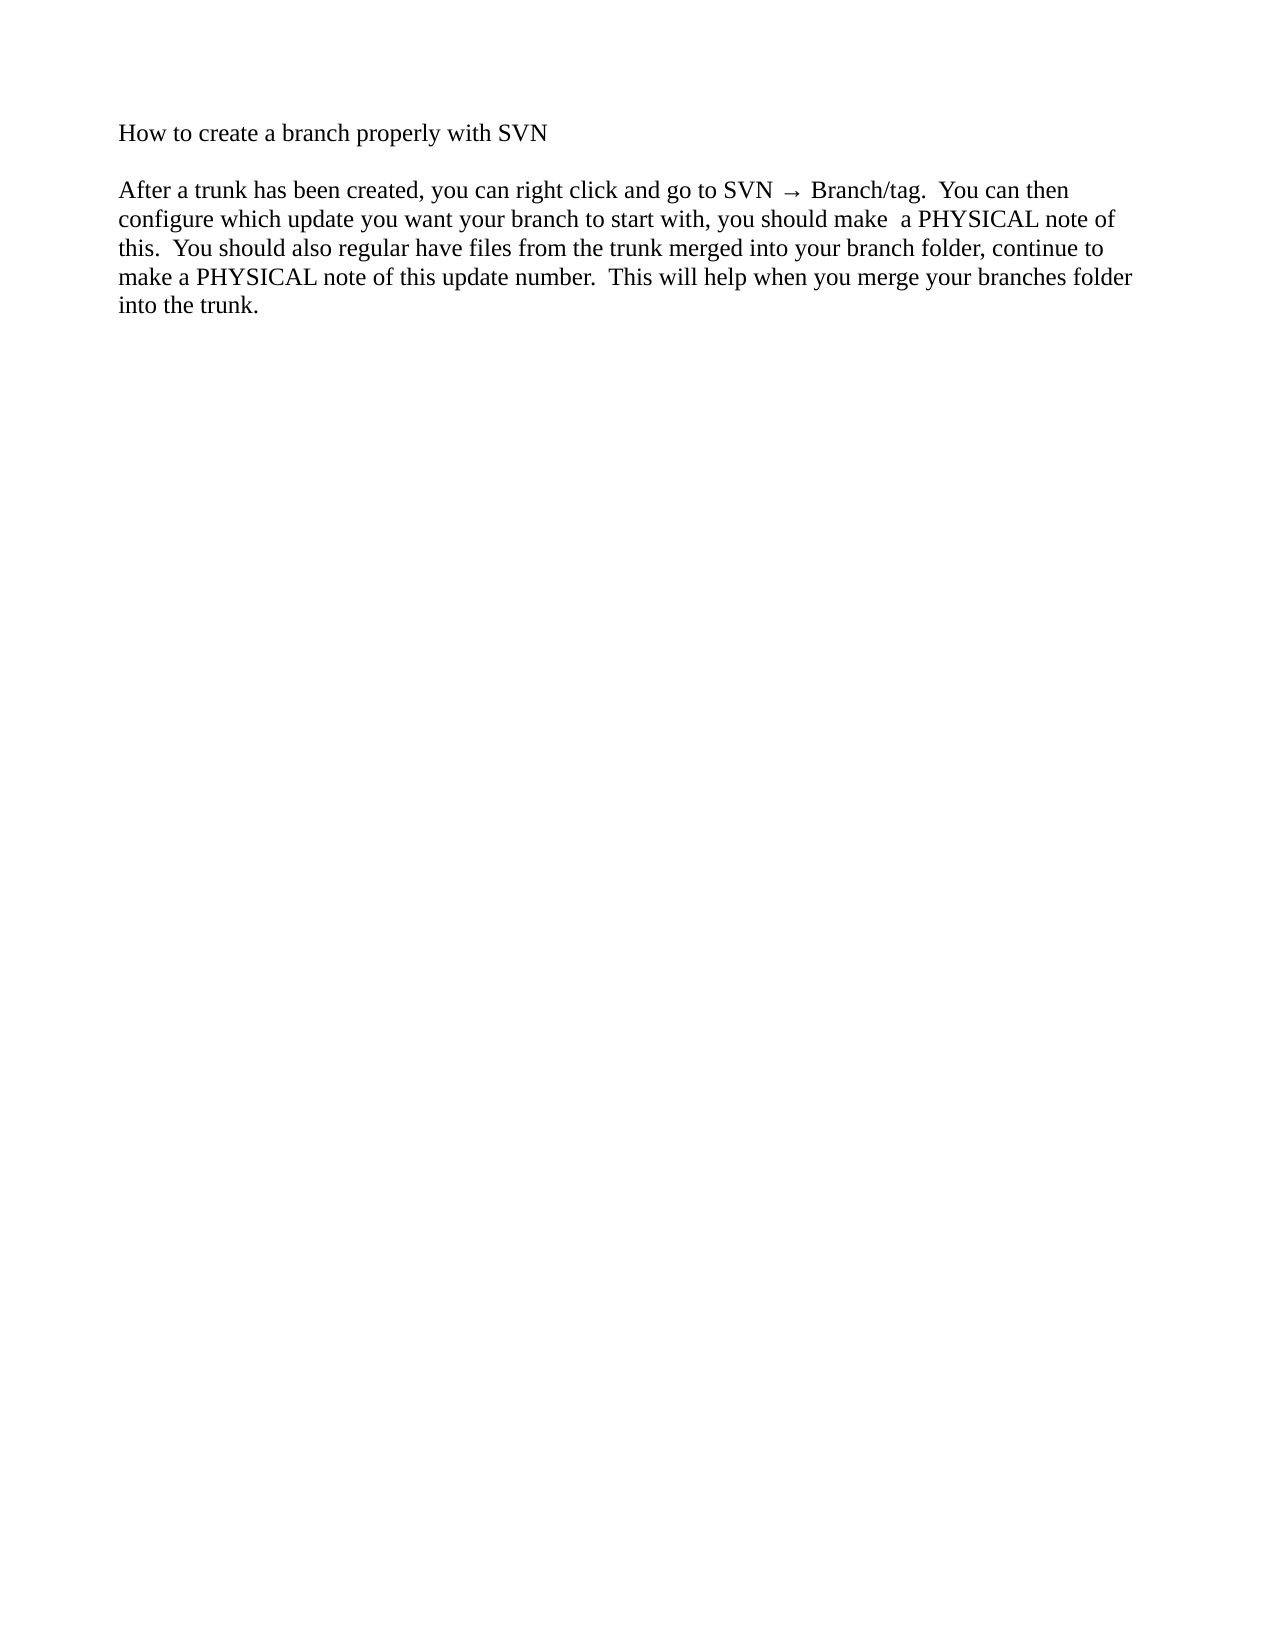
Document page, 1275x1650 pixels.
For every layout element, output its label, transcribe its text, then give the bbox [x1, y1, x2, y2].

text How to create a branch properly with SVN [118, 118, 1157, 147]
text After a trunk has been created, you can right click and go to SVN → Branch/tag. You can then configure which update you want your branch to start with, you should make a PHYSICAL note of this. You should also regular have files from the trunk merged into your branch folder, continue to make a PHYSICAL note of this update number. This will help when you merge your branches folder into the trunk. [118, 176, 1157, 319]
